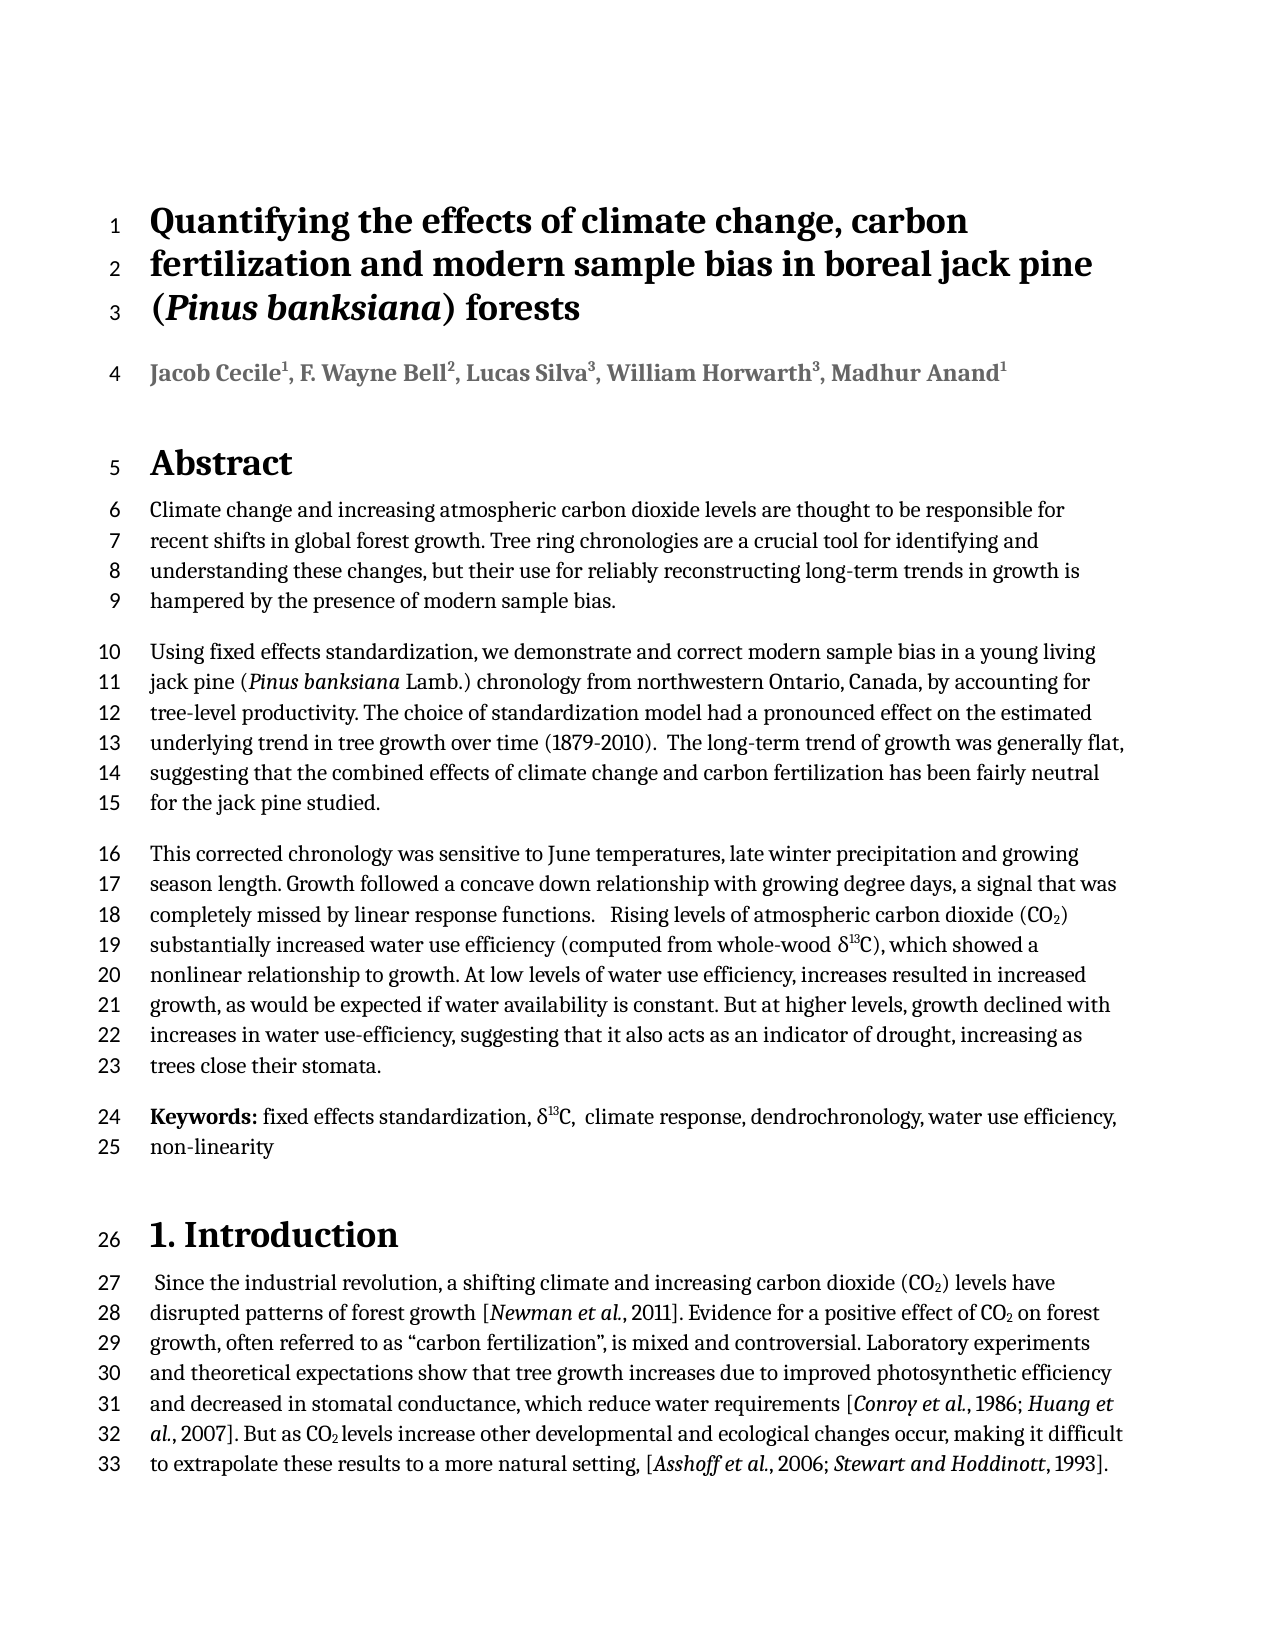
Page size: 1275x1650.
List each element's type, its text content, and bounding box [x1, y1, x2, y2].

text Since the industrial revolution, a shifting climate and increasing carbon dioxide (CO2) levels have disrupted patterns of forest growth [Newman et al., 2011]. Evidence for a positive effect of CO2 on forest growth, often referred to as “carbon fertilization”, is mixed and controversial. Laboratory experiments and theoretical expectations show that tree growth increases due to improved photosynthetic efficiency and decreased in stomatal conductance, which reduce water requirements [Conroy et al., 1986; Huang et al., 2007]. But as CO2 levels increase other developmental and ecological changes occur, making it difficult to extrapolate these results to a more natural setting, [Asshoff et al., 2006; Stewart and Hoddinott, 1993]. [150, 1269, 1125, 1477]
text Climate change and increasing atmospheric carbon dioxide levels are thought to be responsible for recent shifts in global forest growth. Tree ring chronologies are a crucial tool for identifying and understanding these changes, but their use for reliably reconstructing long-term trends in growth is hampered by the presence of modern sample bias. [150, 497, 1125, 614]
subtitle Jacob Cecile1, F. Wayne Bell2, Lucas Silva3, William Horwarth3, Madhur Anand1 [150, 358, 1125, 387]
subtitle 1. Introduction [150, 1214, 1125, 1257]
text Using fixed effects standardization, we demonstrate and correct modern sample bias in a young living jack pine (Pinus banksiana Lamb.) chronology from northwestern Ontario, Canada, by accounting for tree-level productivity. The choice of standardization model had a pronounced effect on the estimated underlying trend in tree growth over time (1879-2010). The long-term trend of growth was generally flat, suggesting that the combined effects of climate change and carbon fertilization has been fairly neutral for the jack pine studied. [150, 639, 1125, 816]
text This corrected chronology was sensitive to June temperatures, late winter precipitation and growing season length. Growth followed a concave down relationship with growing degree days, a signal that was completely missed by linear response functions. Rising levels of atmospheric carbon dioxide (CO2) substantially increased water use efficiency (computed from whole-wood δ13C), which showed a nonlinear relationship to growth. At low levels of water use efficiency, increases resulted in increased growth, as would be expected if water availability is constant. But at higher levels, growth declined with increases in water use-efficiency, suggesting that it also acts as an indicator of drought, increasing as trees close their stomata. [150, 841, 1125, 1079]
subtitle Quantifying the effects of climate change, carbon fertilization and modern sample bias in boreal jack pine (Pinus banksiana) forests [150, 200, 1125, 329]
text Keywords: fixed effects standardization, δ13C, climate response, dendrochronology, water use efficiency, non-linearity [150, 1103, 1125, 1160]
subtitle Abstract [150, 442, 1125, 485]
